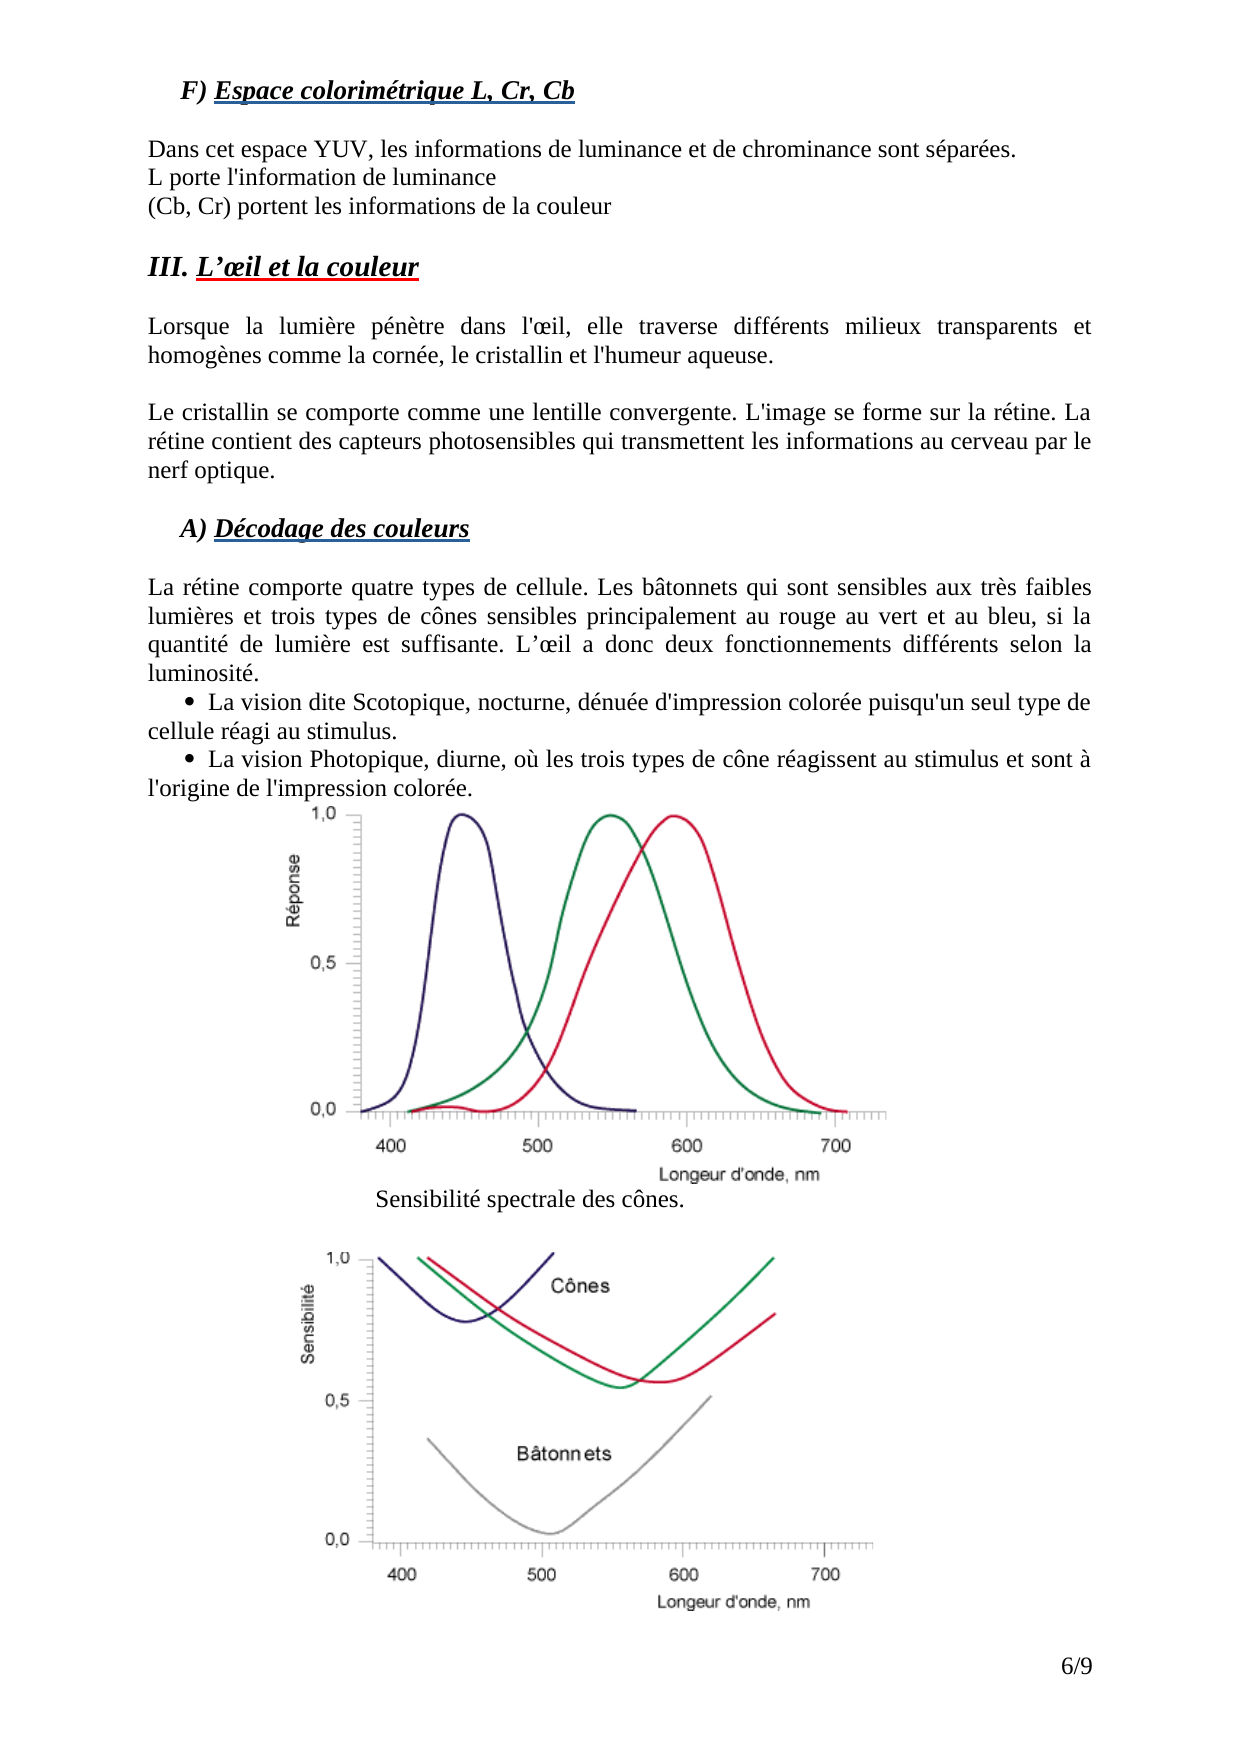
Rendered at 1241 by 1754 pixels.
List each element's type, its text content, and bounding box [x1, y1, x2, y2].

text Lorsque la lumière pénètre dans l'œil, elle traverse différents milieux transparents et homogènes comme la cornée, le cristallin et l'humeur aqueuse. [148, 311, 1093, 368]
picture [300, 1252, 874, 1611]
text (Cb, Cr) portent les informations de la couleur [148, 191, 1093, 220]
subtitle Espace colorimétrique L, Cr, Cb [148, 74, 1093, 105]
text L porte l'information de luminance [148, 162, 1093, 191]
list La vision dite Scotopique, nocturne, dénuée d'impression colorée puisqu'un seul type de cellule réagi au stimulus. [148, 687, 1093, 744]
picture [285, 806, 887, 1184]
list La vision Photopique, diurne, où les trois types de cône réagissent au stimulus et sont à l'origine de l'impression colorée. [148, 744, 1093, 802]
text La rétine comporte quatre types de cellule. Les bâtonnets qui sont sensibles aux très faibles lumières et trois types de cônes sensibles principalement au rouge au vert et au bleu, si la quantité de lumière est suffisante. L’œil a donc deux fonctionnements différents selon la luminosité. [148, 572, 1093, 687]
text Dans cet espace YUV, les informations de luminance et de chrominance sont séparées. [148, 134, 1093, 162]
text Le cristallin se comporte comme une lentille convergente. L'image se forme sur la rétine. La rétine contient des capteurs photosensibles qui transmettent les informations au cerveau par le nerf optique. [148, 397, 1093, 483]
subtitle Décodage des couleurs [148, 512, 1093, 543]
subtitle L’œil et la couleur [148, 249, 1093, 282]
text Sensibilité spectrale des cônes. [148, 802, 1093, 1213]
